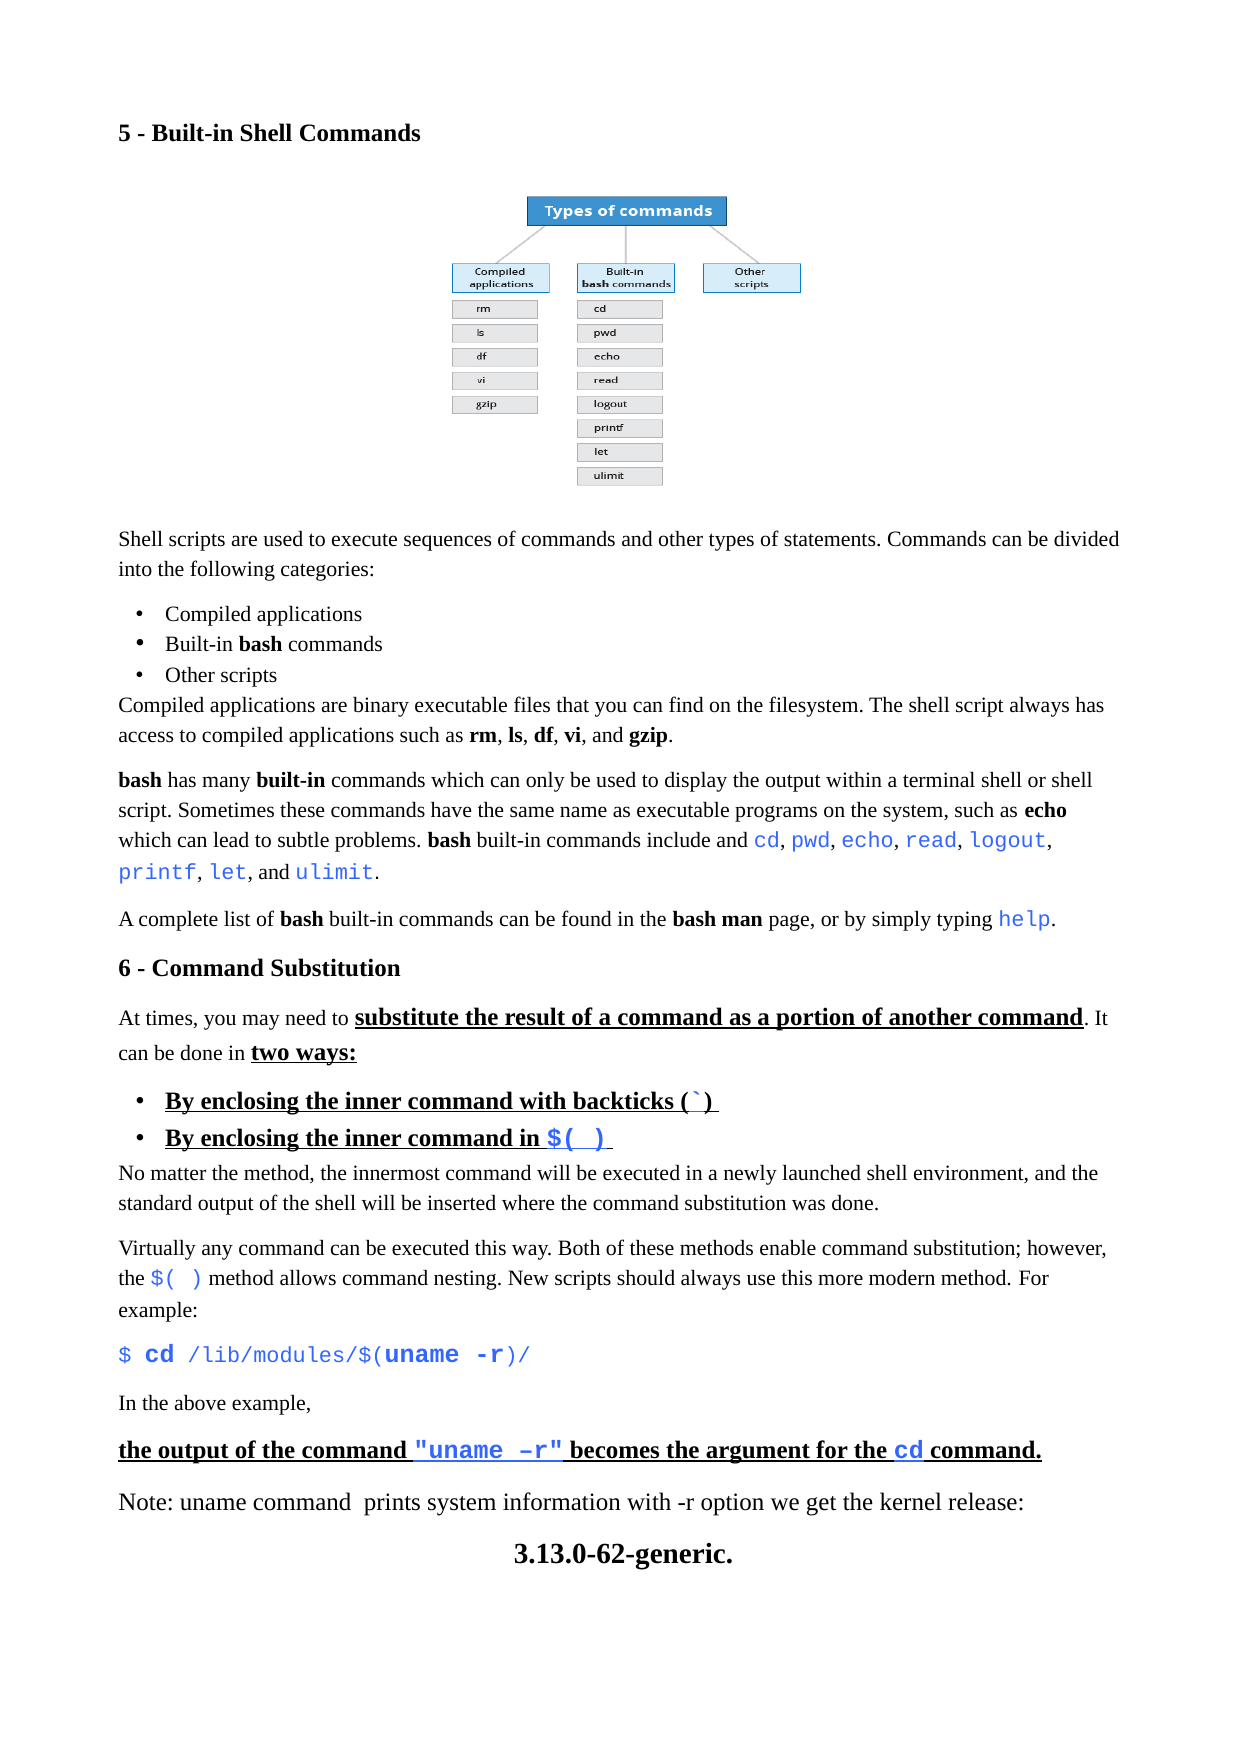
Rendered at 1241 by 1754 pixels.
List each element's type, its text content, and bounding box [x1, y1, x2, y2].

text At times, you may need to substitute the result of a command as a portion of another command. It can be done in two ways: [118, 1002, 1122, 1066]
text In the above example, [118, 1390, 1122, 1416]
text No matter the method, the innermost command will be executed in a newly launched shell environment, and the standard output of the shell will be inserted where the command substitution was done. [118, 1160, 1122, 1215]
list Other scripts [165, 662, 1122, 687]
text Virtually any command can be executed this way. Both of these methods enable command substitution; however, the $( ) method allows command nesting. New scripts should always use this more modern method. For example: [118, 1235, 1122, 1322]
text A complete list of bash built-in commands can be found in the bash man page, or by simply typing help. [118, 906, 1122, 933]
list By enclosing the inner command in $( ) [165, 1123, 1122, 1154]
text the output of the command "uname –r" becomes the argument for the cd command. [118, 1435, 1122, 1466]
picture [407, 167, 834, 509]
text Note: uname command prints system information with -r option we get the kernel release: [118, 1487, 1122, 1515]
text 5 - Built-in Shell Commands [118, 118, 1122, 147]
text Compiled applications are binary executable files that you can find on the filesystem. The shell script always has access to compiled applications such as rm, ls, df, vi, and gzip. [118, 692, 1122, 747]
text bash has many built-in commands which can only be used to display the output within a terminal shell or shell script. Sometimes these commands have the same name as executable programs on the system, such as echo which can lead to subtle problems. bash built-in commands include and cd, pwd, echo, read, logout, printf, let, and ulimit. [118, 767, 1122, 886]
text 6 - Command Substitution [118, 953, 1122, 982]
list By enclosing the inner command with backticks (`) [165, 1086, 1122, 1117]
list Compiled applications [165, 601, 1122, 626]
list Built-in bash commands [165, 631, 1122, 657]
text 3.13.0-62-generic. [118, 1536, 1122, 1569]
text $ cd /lib/modules/$(uname -r)/ [118, 1342, 1122, 1370]
text Shell scripts are used to execute sequences of commands and other types of statements. Commands can be divided into the following categories: [118, 526, 1122, 581]
